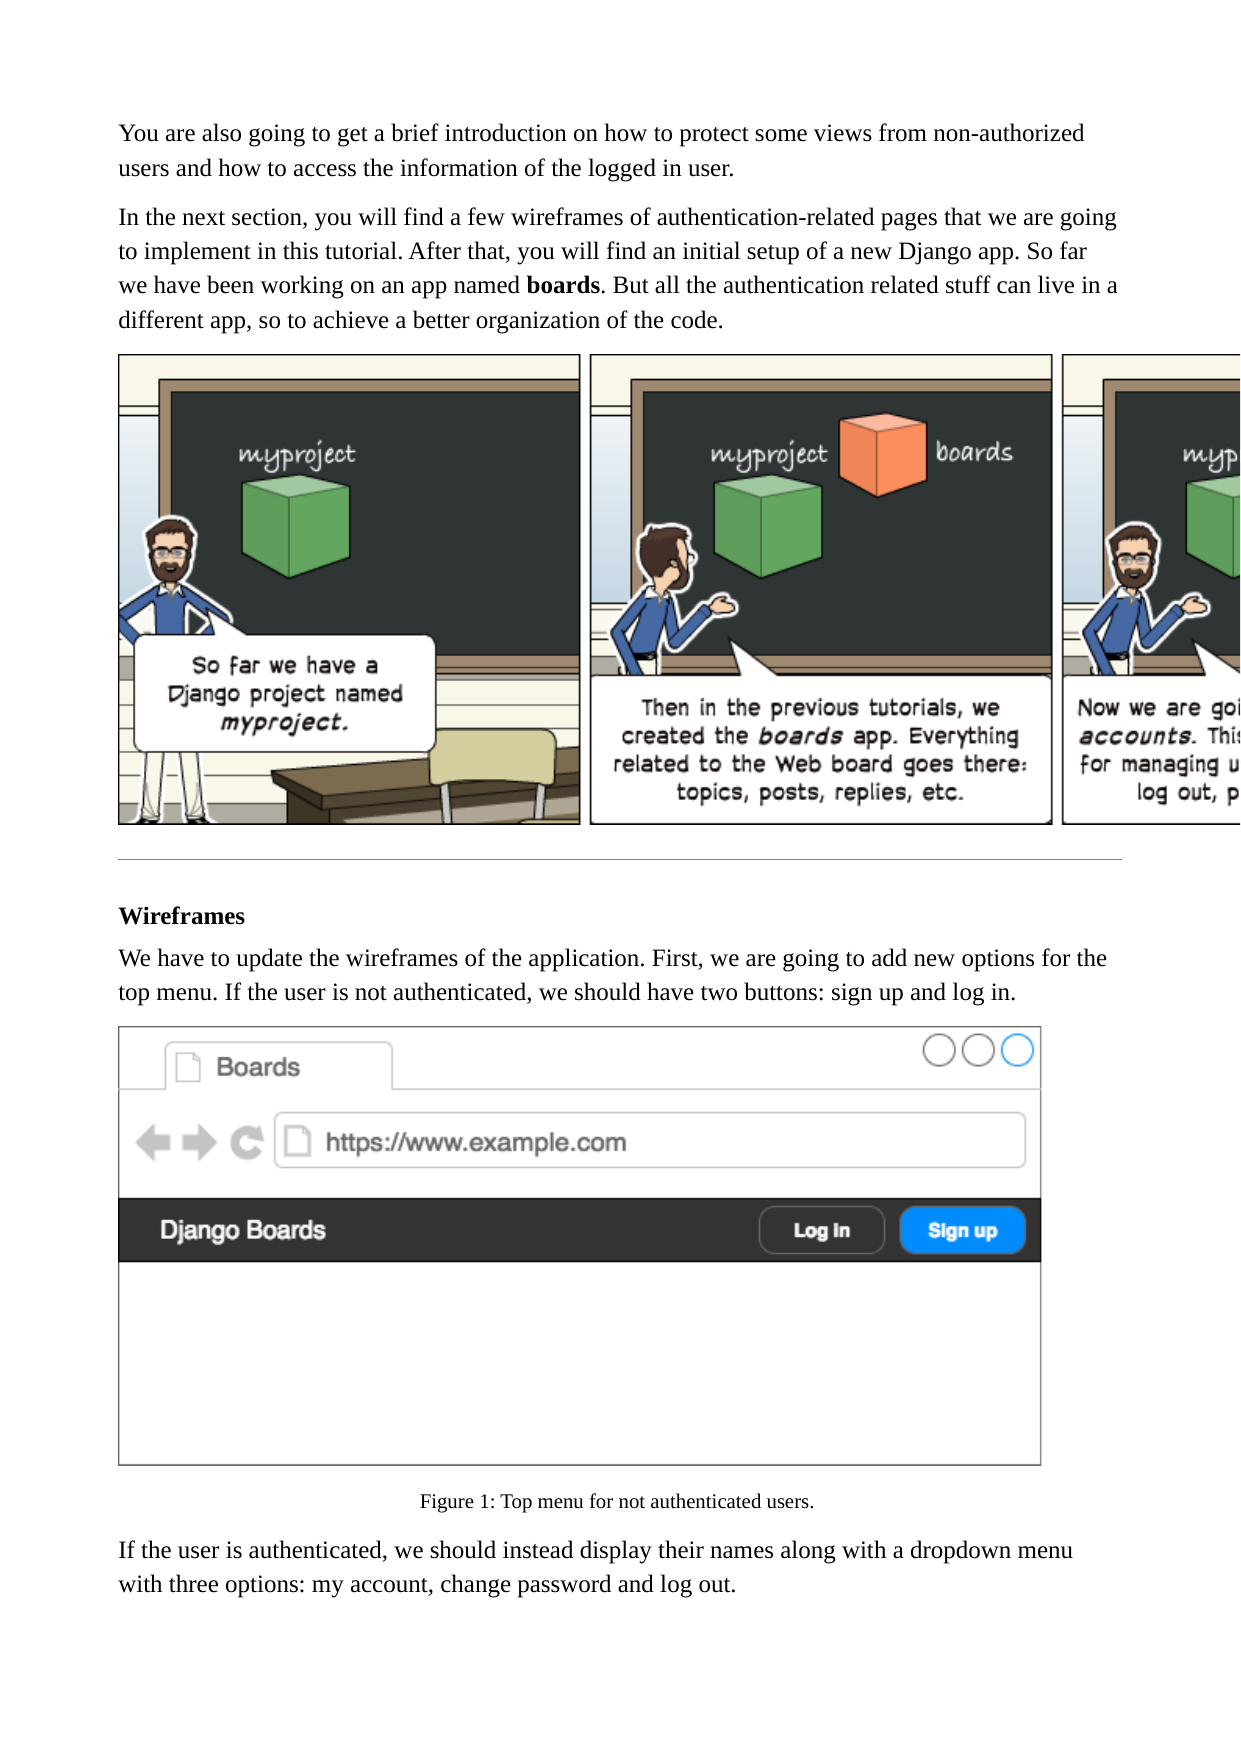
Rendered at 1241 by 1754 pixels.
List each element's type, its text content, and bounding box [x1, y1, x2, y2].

text If the user is authenticated, we should instead display their names along with a dropdown menu with three options: my account, change password and log out. [118, 1535, 1122, 1598]
text You are also going to get a brief introduction on how to protect some views from non-authorized users and how to access the information of the logged in user. [118, 118, 1122, 181]
subtitle Wireframes [118, 901, 1122, 930]
text We have to update the wireframes of the application. First, we are going to add new options for the top menu. If the user is not authenticated, we should have two buttons: sign up and log in. [118, 943, 1122, 1006]
text Figure 1: Top menu for not authenticated users. [118, 1486, 1122, 1514]
picture [118, 354, 1241, 825]
picture [118, 1026, 1042, 1466]
text In the next section, you will find a few wireframes of authentication-related pages that we are going to implement in this tutorial. After that, you will find an initial setup of a new Django app. So far we have been working on an app named boards. But all the authentication related stuff can live in a different app, so to achieve a better organization of the code. [118, 202, 1122, 334]
